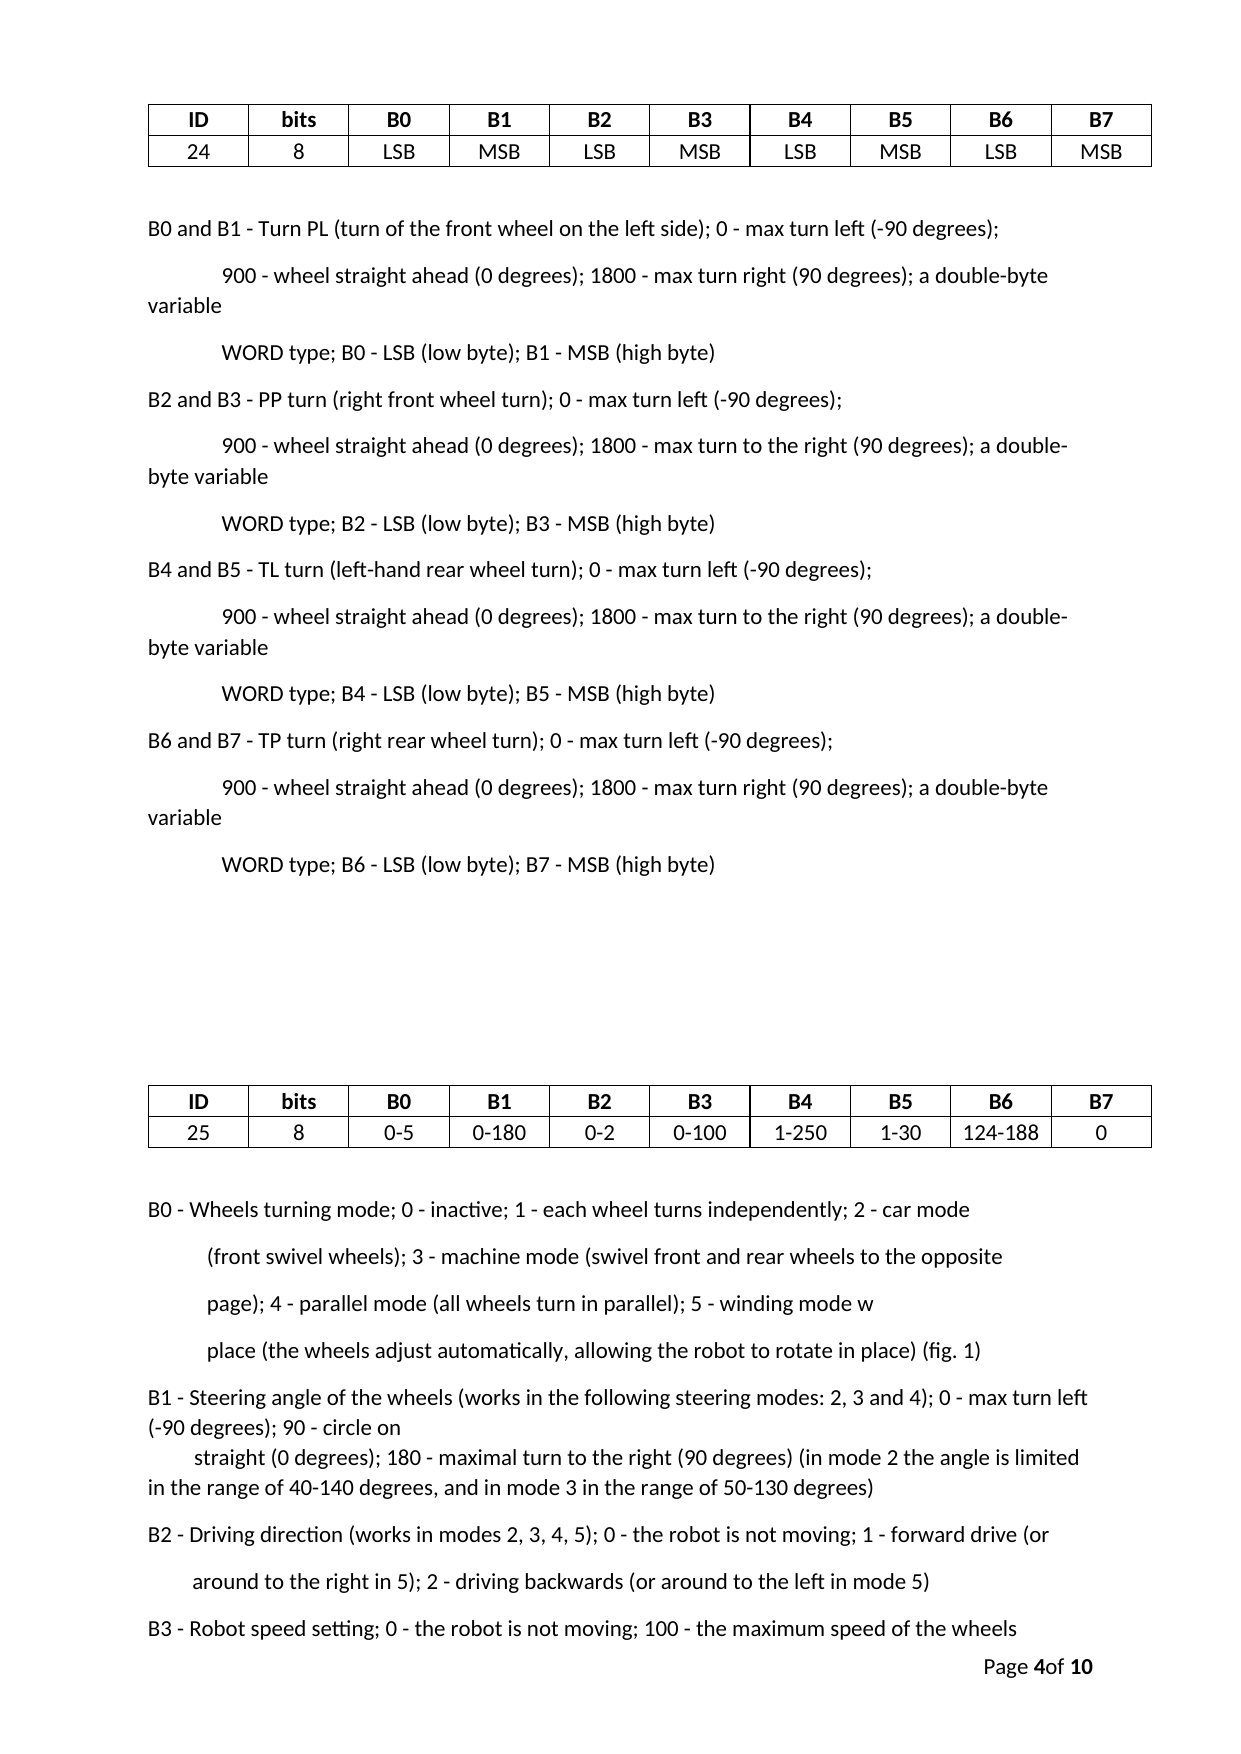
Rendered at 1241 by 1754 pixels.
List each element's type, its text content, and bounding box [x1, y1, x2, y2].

table_header B3 [650, 105, 749, 135]
table_cell 0-5 [349, 1117, 449, 1147]
table_cell MSB [450, 136, 549, 166]
text B1 - Steering angle of the wheels (works in the following steering modes: 2, 3 and 4); 0 - max turn left (-90 degrees); 90 - circle on straight (0 degrees); 180 - maximal turn to the right (90 degrees) (in mode 2 the angle is limited in the range of 40-140 degrees, and in mode 3 in the range of 50-130 degrees) [148, 1383, 1093, 1501]
text place (the wheels adjust automatically, allowing the robot to rotate in place) (fig. 1) [148, 1336, 1093, 1364]
table_cell 0 [1052, 1117, 1151, 1147]
table_cell 1-250 [751, 1117, 850, 1147]
text 900 - wheel straight ahead (0 degrees); 1800 - max turn to the right (90 degrees); a double-byte variable [148, 432, 1093, 490]
table_cell MSB [650, 136, 749, 166]
text B0 and B1 - Turn PL (turn of the front wheel on the left side); 0 - max turn left (-90 degrees); [148, 214, 1093, 242]
text around to the right in 5); 2 - driving backwards (or around to the left in mode 5) [148, 1567, 1093, 1595]
text 900 - wheel straight ahead (0 degrees); 1800 - max turn right (90 degrees); a double-byte variable [148, 773, 1093, 831]
table_cell 8 [249, 1117, 348, 1147]
table_cell LSB [550, 136, 649, 166]
table_cell LSB [751, 136, 850, 166]
table_header B5 [851, 1086, 950, 1116]
text B3 - Robot speed setting; 0 - the robot is not moving; 100 - the maximum speed of the wheels [148, 1614, 1093, 1642]
table_header B1 [450, 105, 549, 135]
text B0 - Wheels turning mode; 0 - inactive; 1 - each wheel turns independently; 2 - car mode [148, 1195, 1093, 1223]
table_cell 25 [149, 1117, 248, 1147]
table_cell LSB [349, 136, 449, 166]
table_header B1 [450, 1086, 549, 1116]
text B6 and B7 - TP turn (right rear wheel turn); 0 - max turn left (-90 degrees); [148, 726, 1093, 754]
table_cell 8 [249, 136, 348, 166]
table_header B6 [951, 1086, 1051, 1116]
table_header B6 [951, 105, 1051, 135]
table_cell 24 [149, 136, 248, 166]
text (front swivel wheels); 3 - machine mode (swivel front and rear wheels to the opposite [148, 1242, 1093, 1270]
table_cell MSB [1052, 136, 1151, 166]
table_header B4 [751, 1086, 850, 1116]
text B2 and B3 - PP turn (right front wheel turn); 0 - max turn left (-90 degrees); [148, 385, 1093, 413]
table_header B2 [550, 105, 649, 135]
table_header bits [249, 1086, 348, 1116]
table_cell LSB [951, 136, 1051, 166]
table_cell MSB [851, 136, 950, 166]
text WORD type; B2 - LSB (low byte); B3 - MSB (high byte) [221, 509, 1093, 537]
table_cell 1-30 [851, 1117, 950, 1147]
table_header B7 [1052, 1086, 1151, 1116]
table_header bits [249, 105, 348, 135]
table_header B5 [851, 105, 950, 135]
table_header B7 [1052, 105, 1151, 135]
text B2 - Driving direction (works in modes 2, 3, 4, 5); 0 - the robot is not moving; 1 - forward drive (or [148, 1520, 1093, 1548]
table_header B3 [650, 1086, 749, 1116]
text WORD type; B6 - LSB (low byte); B7 - MSB (high byte) [221, 850, 1093, 878]
text page); 4 - parallel mode (all wheels turn in parallel); 5 - winding mode w [148, 1289, 1093, 1317]
table_cell 124-188 [951, 1117, 1051, 1147]
table_header ID [149, 105, 248, 135]
table_header B0 [349, 1086, 449, 1116]
text WORD type; B0 - LSB (low byte); B1 - MSB (high byte) [221, 338, 1093, 366]
table_cell 0-180 [450, 1117, 549, 1147]
text B4 and B5 - TL turn (left-hand rear wheel turn); 0 - max turn left (-90 degrees); [148, 556, 1093, 583]
table_cell 0-2 [550, 1117, 649, 1147]
table_cell 0-100 [650, 1117, 749, 1147]
text 900 - wheel straight ahead (0 degrees); 1800 - max turn to the right (90 degrees); a double-byte variable [148, 602, 1093, 661]
text WORD type; B4 - LSB (low byte); B5 - MSB (high byte) [221, 679, 1093, 707]
table_header B0 [349, 105, 449, 135]
table_header ID [149, 1086, 248, 1116]
table_header B2 [550, 1086, 649, 1116]
text 900 - wheel straight ahead (0 degrees); 1800 - max turn right (90 degrees); a double-byte variable [148, 261, 1093, 319]
table_header B4 [751, 105, 850, 135]
